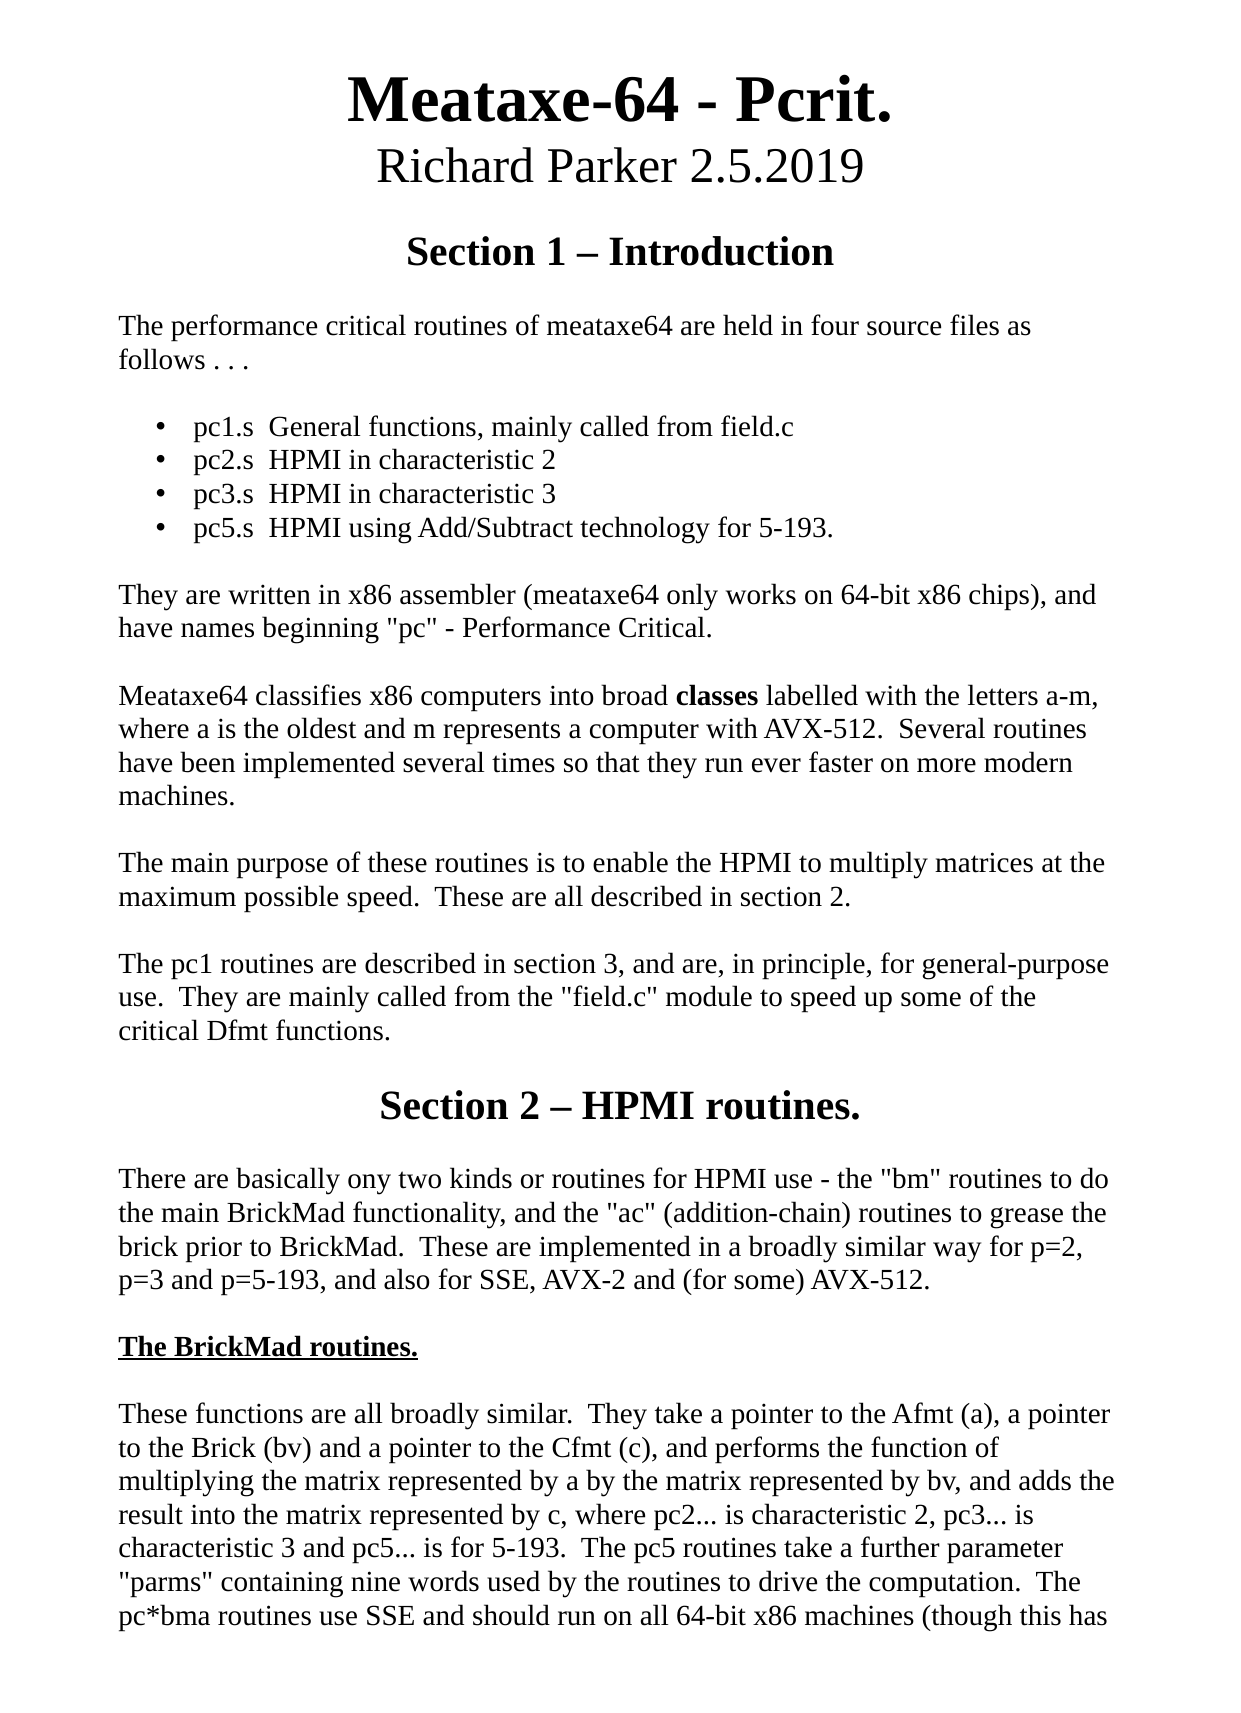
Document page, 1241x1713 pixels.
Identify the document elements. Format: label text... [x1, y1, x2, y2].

text The performance critical routines of meataxe64 are held in four source files as follows . . . [118, 308, 1122, 375]
text Meataxe64 classifies x86 computers into broad classes labelled with the letters a-m, where a is the oldest and m represents a computer with AVX-512. Several routines have been implemented several times so that they run ever faster on more modern machines. [118, 678, 1122, 812]
text These functions are all broadly similar. They take a pointer to the Afmt (a), a pointer to the Brick (bv) and a pointer to the Cfmt (c), and performs the function of multiplying the matrix represented by a by the matrix represented by bv, and adds the result into the matrix represented by c, where pc2... is characteristic 2, pc3... is characteristic 3 and pc5... is for 5-193. The pc5 routines take a further parameter "parms" containing nine words used by the routines to drive the computation. The pc*bma routines use SSE and should run on all 64-bit x86 machines (though this has [118, 1396, 1122, 1631]
text The main purpose of these routines is to enable the HPMI to multiply matrices at the maximum possible speed. These are all described in section 2. [118, 845, 1122, 912]
list pc3.s HPMI in characteristic 3 [156, 476, 1122, 510]
text Meataxe-64 - Pcrit. [118, 59, 1122, 136]
text The pc1 routines are described in section 3, and are, in principle, for general-purpose use. They are mainly called from the "field.c" module to speed up some of the critical Dfmt functions. [118, 946, 1122, 1047]
list pc5.s HPMI using Add/Subtract technology for 5-193. [156, 510, 1122, 543]
text Section 2 – HPMI routines. [118, 1080, 1122, 1128]
text The BrickMad routines. [118, 1329, 1122, 1363]
list pc2.s HPMI in characteristic 2 [156, 442, 1122, 476]
text There are basically ony two kinds or routines for HPMI use - the "bm" routines to do the main BrickMad functionality, and the "ac" (addition-chain) routines to grease the brick prior to BrickMad. These are implemented in a broadly similar way for p=2, p=3 and p=5-193, and also for SSE, AVX-2 and (for some) AVX-512. [118, 1162, 1122, 1296]
list pc1.s General functions, mainly called from field.c [156, 409, 1122, 442]
text Richard Parker 2.5.2019 [118, 136, 1122, 193]
text They are written in x86 assembler (meataxe64 only works on 64-bit x86 chips), and have names beginning "pc" - Performance Critical. [118, 577, 1122, 644]
text Section 1 – Introduction [118, 227, 1122, 275]
